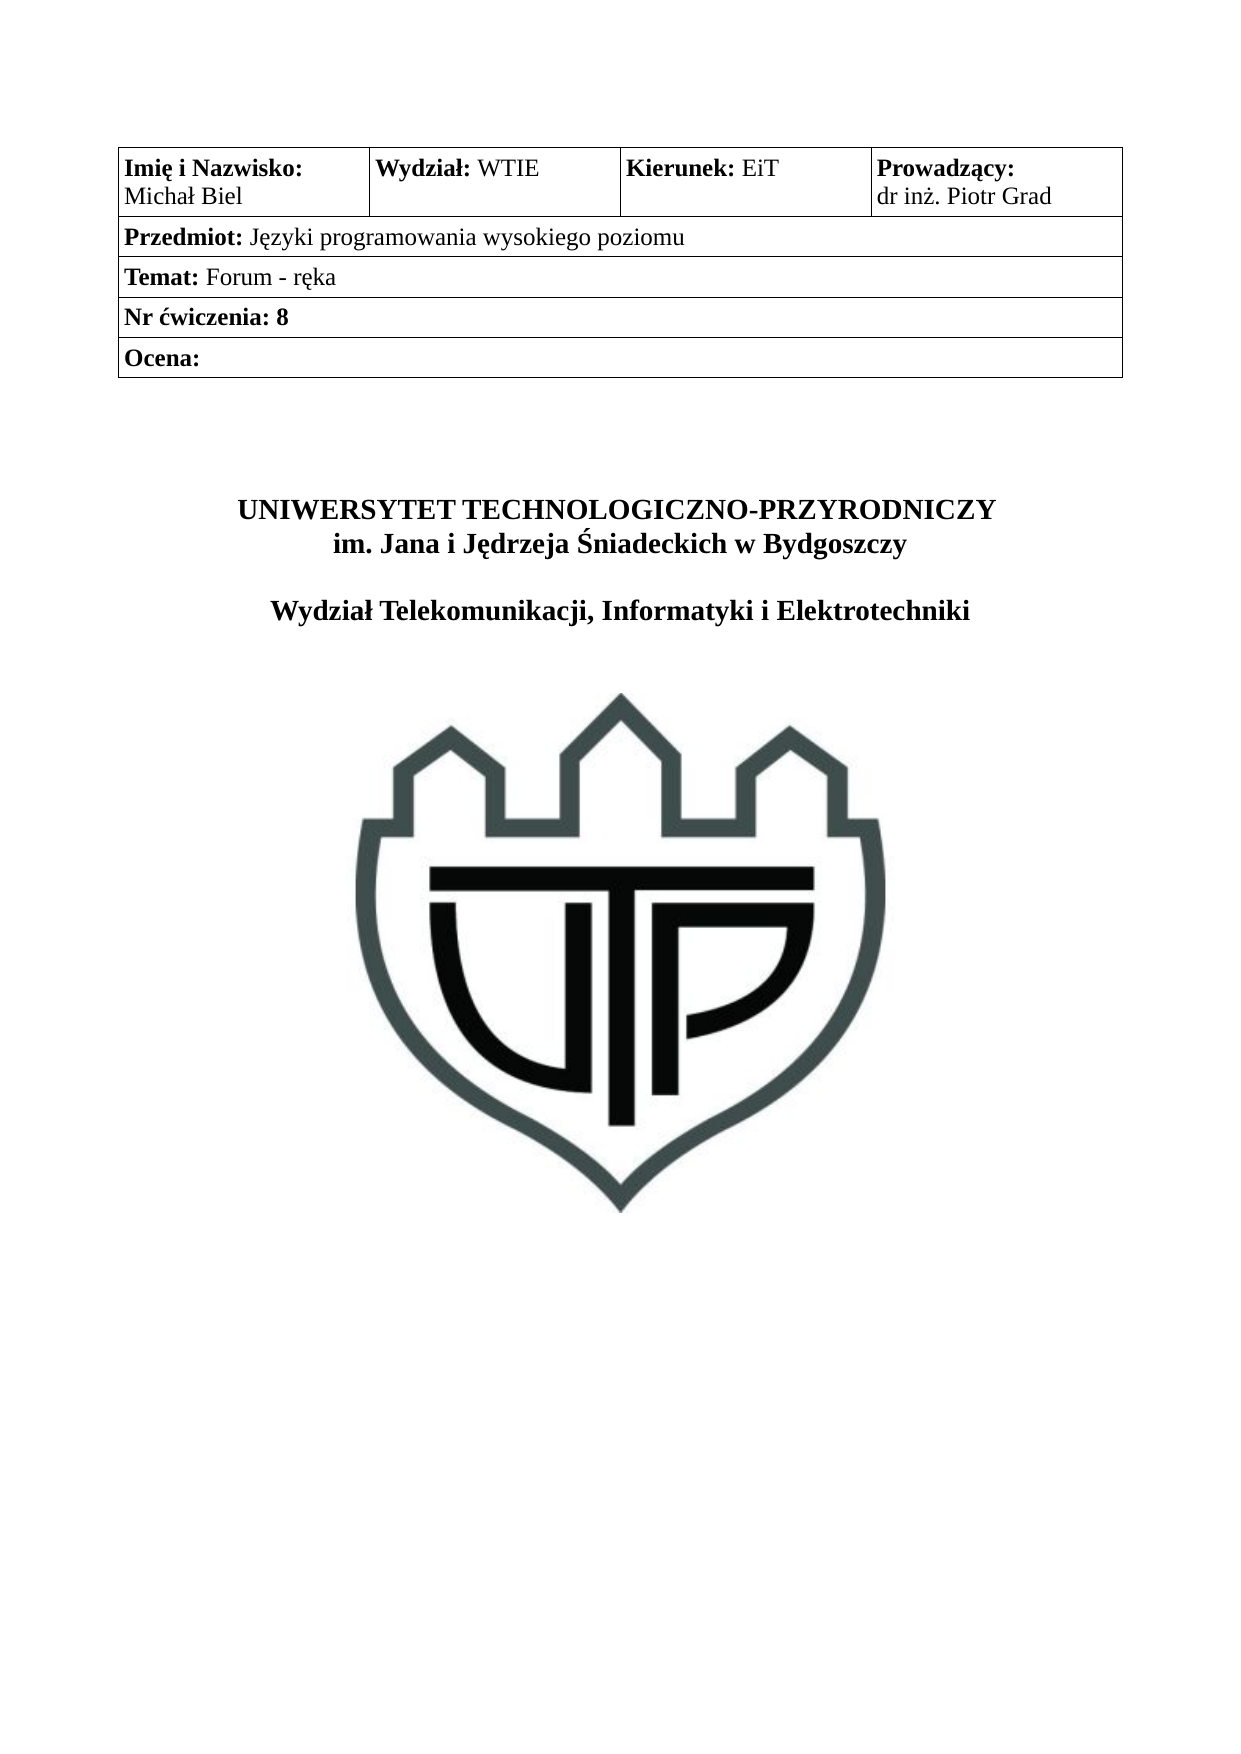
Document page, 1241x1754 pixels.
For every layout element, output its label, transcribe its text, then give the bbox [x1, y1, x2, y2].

table_header Wydział: WTIE [370, 148, 620, 216]
table_cell Nr ćwiczenia: 8 [119, 298, 1122, 337]
picture [345, 693, 895, 1213]
table_cell Przedmiot: Języki programowania wysokiego poziomu [119, 217, 1122, 256]
table_header Prowadzący: dr inż. Piotr Grad [872, 148, 1122, 216]
table_header Imię i Nazwisko: Michał Biel [119, 148, 369, 216]
table_cell Temat: Forum - ręka [119, 257, 1122, 297]
table_cell Ocena: [119, 338, 1122, 377]
title im. Jana i Jędrzeja Śniadeckich w Bydgoszczy [118, 526, 1122, 559]
text Wydział Telekomunikacji, Informatyki i Elektrotechniki [118, 593, 1122, 626]
text UNIWERSYTET TECHNOLOGICZNO-PRZYRODNICZY [118, 492, 1122, 526]
table_header Kierunek: EiT [621, 148, 871, 216]
